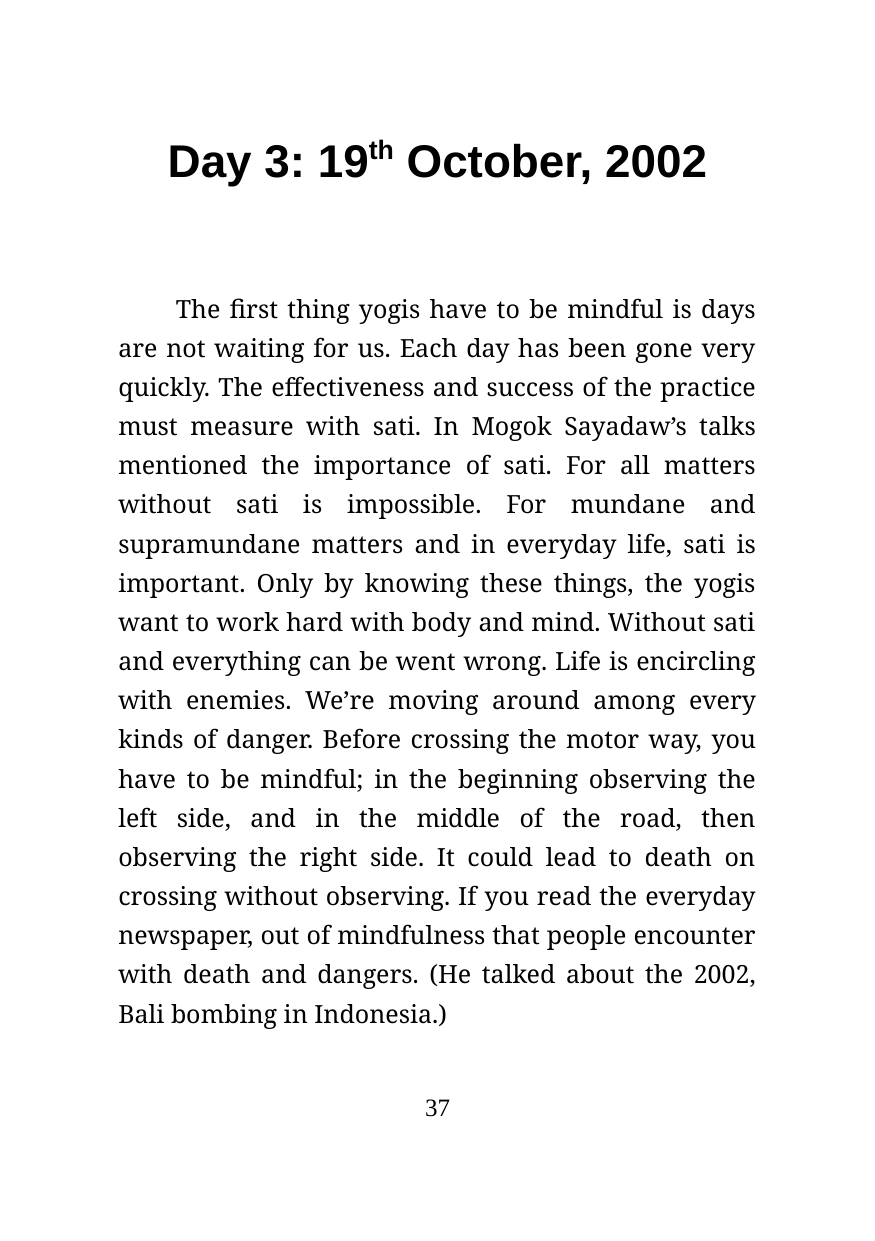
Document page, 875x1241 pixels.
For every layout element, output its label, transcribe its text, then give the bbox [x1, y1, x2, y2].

subtitle Day 3: 19th October, 2002 [118, 134, 756, 187]
text The first thing yogis have to be mindful is days are not waiting for us. Each day has been gone very quickly. The effectiveness and success of the practice must measure with sati. In Mogok Sayadaw’s talks mentioned the importance of sati. For all matters without sati is impossible. For mundane and supramundane matters and in everyday life, sati is important. Only by knowing these things, the yogis want to work hard with body and mind. Without sati and everything can be went wrong. Life is encircling with enemies. We’re moving around among every kinds of danger. Before crossing the motor way, you have to be mindful; in the beginning observing the left side, and in the middle of the road, then observing the right side. It could lead to death on crossing without observing. If you read the everyday newspaper, out of mindfulness that people encounter with death and dangers. (He talked about the 2002, Bali bombing in Indonesia.) [118, 291, 756, 1030]
